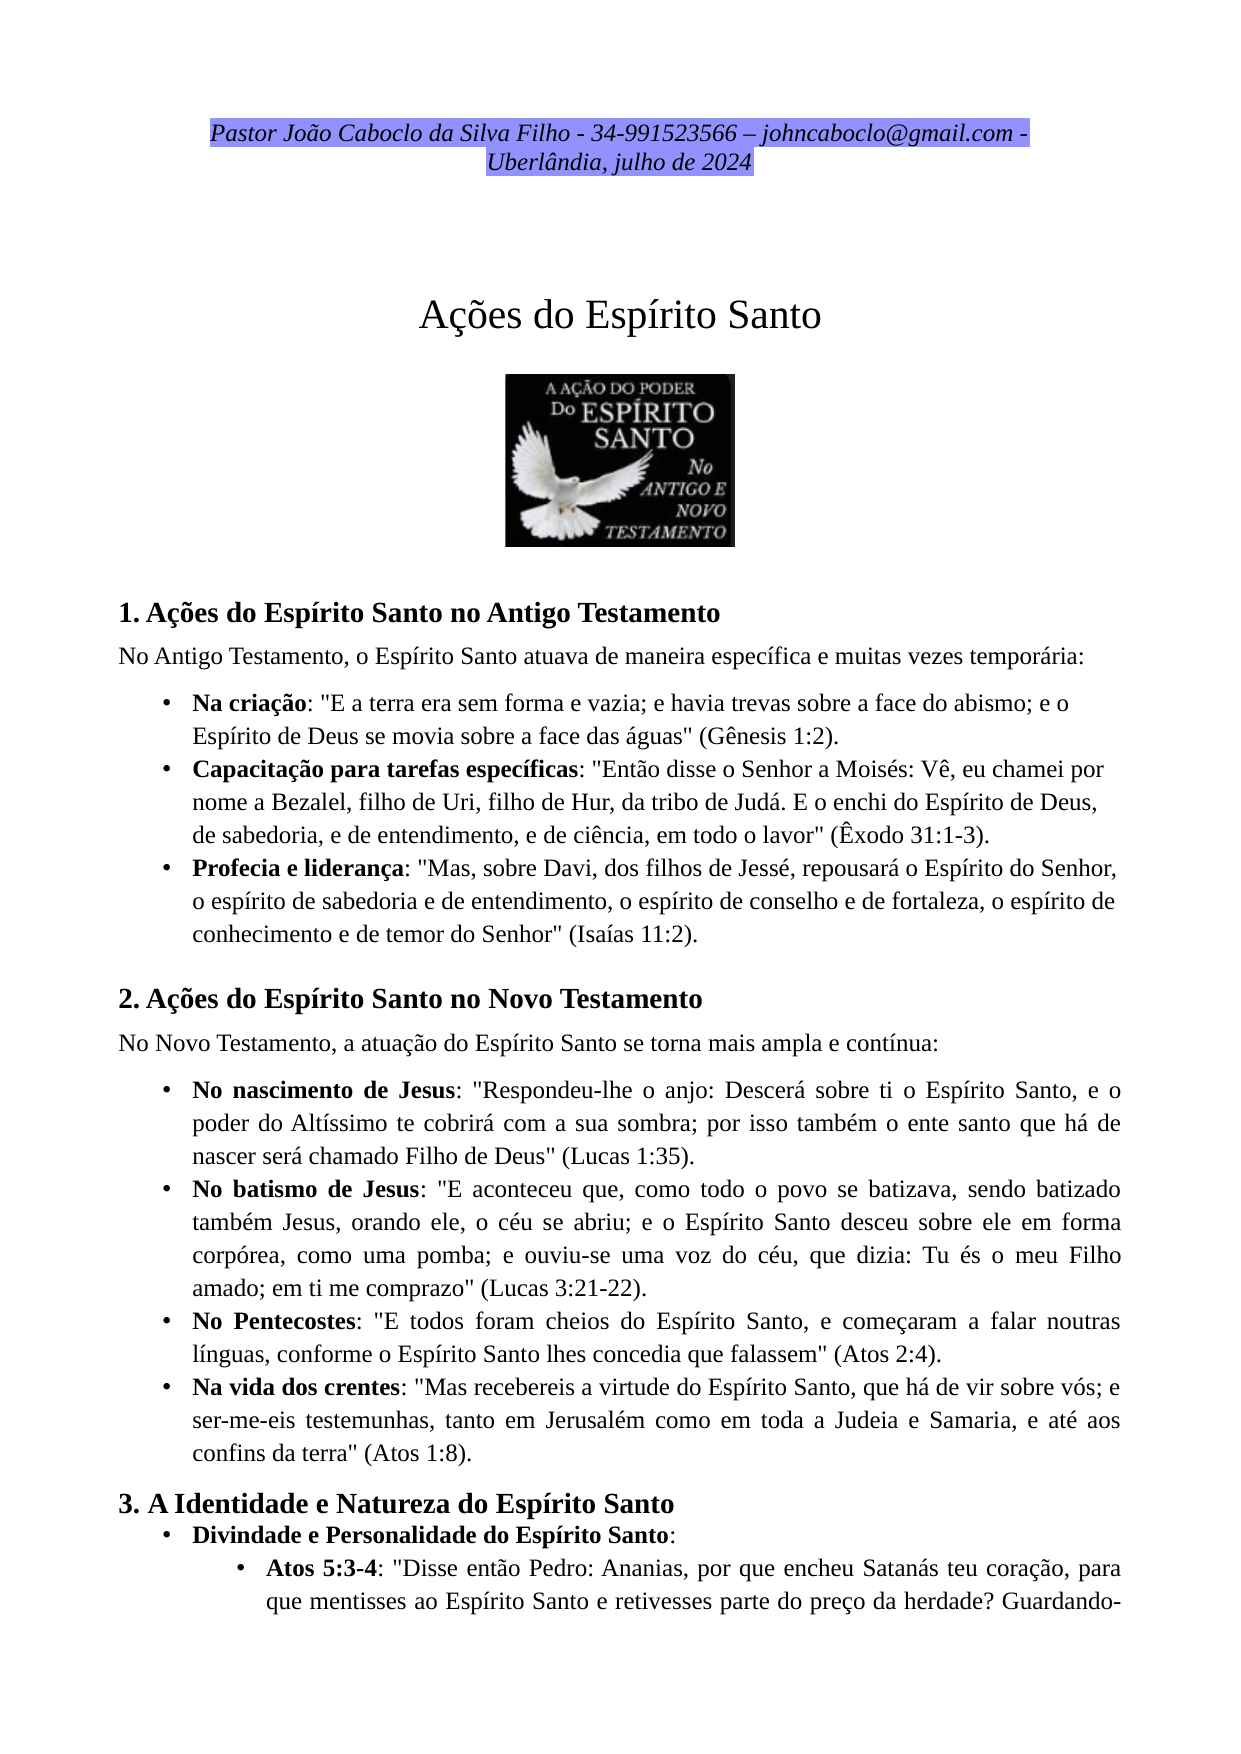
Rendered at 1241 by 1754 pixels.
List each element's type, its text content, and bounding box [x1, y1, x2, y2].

text No Antigo Testamento, o Espírito Santo atuava de maneira específica e muitas vezes temporária: [118, 641, 1122, 669]
list Divindade e Personalidade do Espírito Santo: [162, 1520, 1122, 1548]
list No Pentecostes: "E todos foram cheios do Espírito Santo, e começaram a falar noutras línguas, conforme o Espírito Santo lhes concedia que falassem" (Atos 2:4). [162, 1306, 1122, 1368]
subtitle 1. Ações do Espírito Santo no Antigo Testamento [118, 595, 1122, 628]
list No batismo de Jesus: "E aconteceu que, como todo o povo se batizava, sendo batizado também Jesus, orando ele, o céu se abriu; e o Espírito Santo desceu sobre ele em forma corpórea, como uma pomba; e ouviu-se uma voz do céu, que dizia: Tu és o meu Filho amado; em ti me comprazo" (Lucas 3:21-22). [162, 1174, 1122, 1302]
text Ações do Espírito Santo [118, 290, 1122, 338]
picture [505, 374, 735, 547]
subtitle 2. Ações do Espírito Santo no Novo Testamento [118, 982, 1122, 1015]
list Profecia e liderança: "Mas, sobre Davi, dos filhos de Jessé, repousará o Espírito do Senhor, o espírito de sabedoria e de entendimento, o espírito de conselho e de fortaleza, o espírito de conhecimento e de temor do Senhor" (Isaías 11:2). [162, 853, 1122, 948]
list Na criação: "E a terra era sem forma e vazia; e havia trevas sobre a face do abismo; e o Espírito de Deus se movia sobre a face das águas" (Gênesis 1:2). [162, 688, 1122, 750]
subtitle 3. A Identidade e Natureza do Espírito Santo [118, 1486, 1122, 1520]
list No nascimento de Jesus: "Respondeu-lhe o anjo: Descerá sobre ti o Espírito Santo, e o poder do Altíssimo te cobrirá com a sua sombra; por isso também o ente santo que há de nascer será chamado Filho de Deus" (Lucas 1:35). [162, 1075, 1122, 1170]
list Atos 5:3-4: "Disse então Pedro: Ananias, por que encheu Satanás teu coração, para que mentisses ao Espírito Santo e retivesses parte do preço da herdade? Guardando- [236, 1553, 1122, 1614]
list Na vida dos crentes: "Mas recebereis a virtude do Espírito Santo, que há de vir sobre vós; e ser-me-eis testemunhas, tanto em Jerusalém como em toda a Judeia e Samaria, e até aos confins da terra" (Atos 1:8). [162, 1372, 1122, 1467]
text No Novo Testamento, a atuação do Espírito Santo se torna mais ampla e contínua: [118, 1028, 1122, 1056]
list Capacitação para tarefas específicas: "Então disse o Senhor a Moisés: Vê, eu chamei por nome a Bezalel, filho de Uri, filho de Hur, da tribo de Judá. E o enchi do Espírito de Deus, de sabedoria, e de entendimento, e de ciência, em todo o lavor" (Êxodo 31:1-3). [162, 754, 1122, 849]
